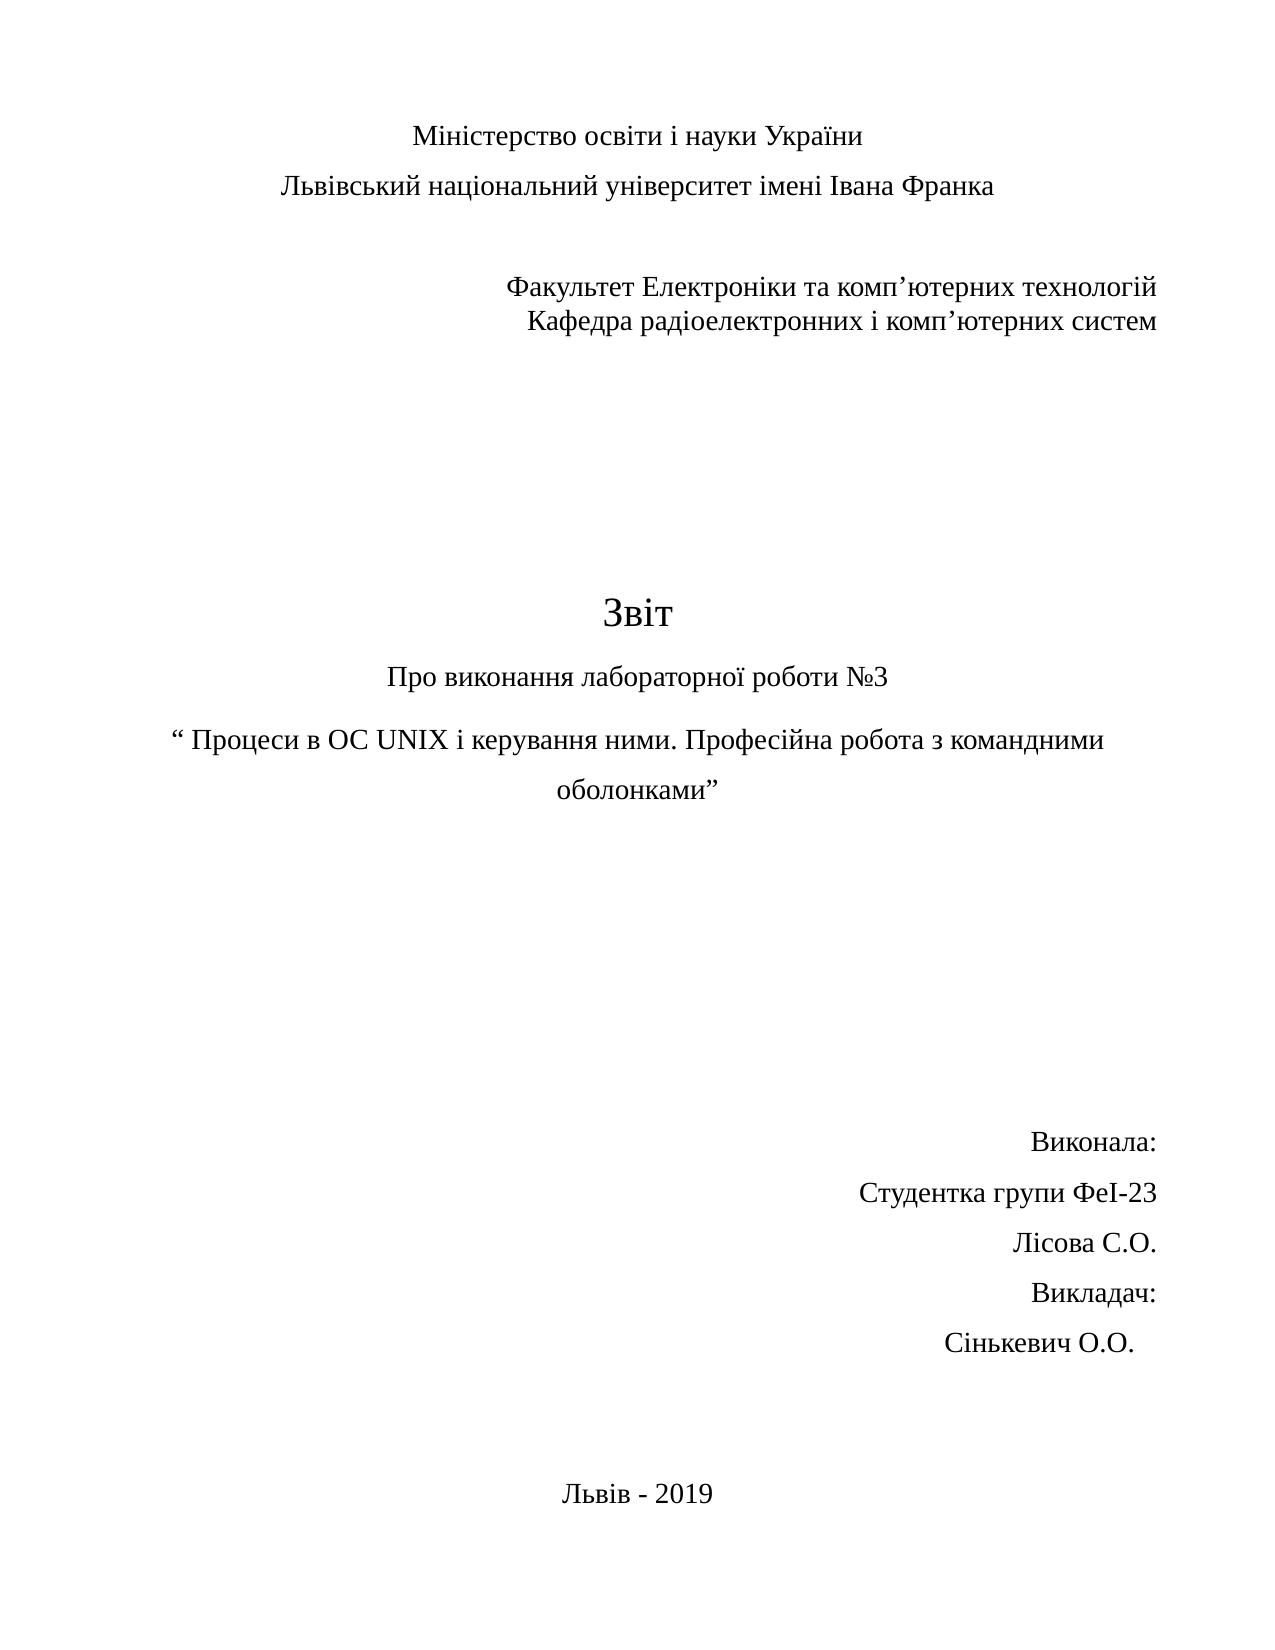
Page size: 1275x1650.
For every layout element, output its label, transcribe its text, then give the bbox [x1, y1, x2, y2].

text Лісова С.О. [118, 1225, 1157, 1258]
text Львівський національний університет імені Івана Франка [118, 168, 1157, 202]
text Львів - 2019 [118, 1477, 1157, 1510]
text Про виконання лабораторної роботи №3 [118, 659, 1157, 693]
text “ Процеси в ОС UNIX і керування ними. Професійна робота з командними оболонками” [118, 722, 1157, 806]
text Викладач: [118, 1275, 1157, 1309]
text Сінькевич О.О. [118, 1326, 1157, 1359]
text Студентка групи ФеІ-23 [118, 1175, 1157, 1208]
text Виконала: [118, 1124, 1157, 1158]
text Звіт [118, 588, 1157, 636]
text Факультет Електроніки та комп’ютерних технологій [118, 269, 1157, 303]
text Кафедра радіоелектронних і комп’ютерних систем [268, 303, 1157, 336]
text Міністерство освіти і науки України [118, 118, 1157, 152]
